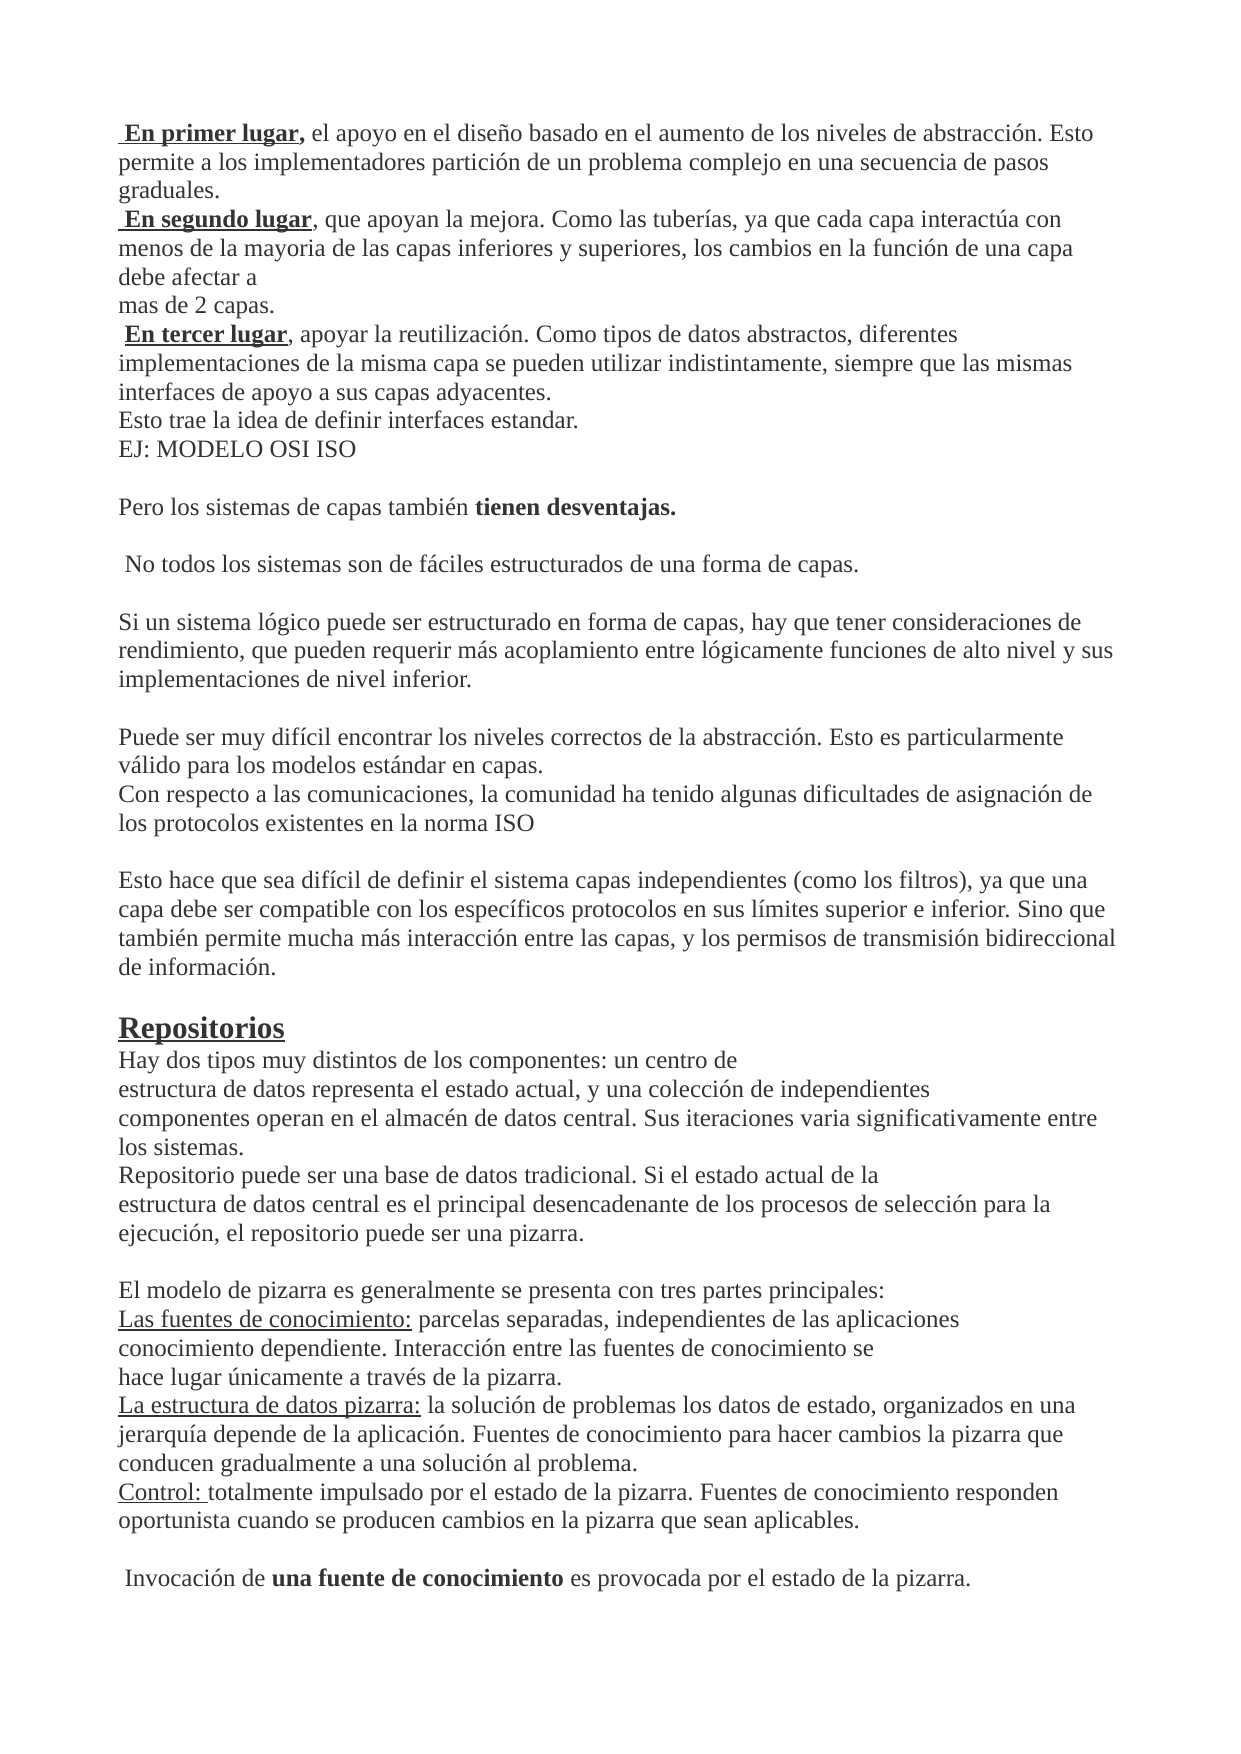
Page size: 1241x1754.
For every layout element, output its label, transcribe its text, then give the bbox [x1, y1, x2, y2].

text No todos los sistemas son de fáciles estructurados de una forma de capas. [118, 549, 1122, 578]
text Si un sistema lógico puede ser estructurado en forma de capas, hay que tener consideraciones de rendimiento, que pueden requerir más acoplamiento entre lógicamente funciones de alto nivel y sus implementaciones de nivel inferior. [118, 607, 1122, 693]
text Con respecto a las comunicaciones, la comunidad ha tenido algunas dificultades de asignación de los protocolos existentes en la norma ISO [118, 779, 1122, 837]
text Puede ser muy difícil encontrar los niveles correctos de la abstracción. Esto es particularmente válido para los modelos estándar en capas. [118, 722, 1122, 779]
text Repositorios Hay dos tipos muy distintos de los componentes: un centro de estructura de datos representa el estado actual, y una colección de independientes componentes operan en el almacén de datos central. Sus iteraciones varia significativamente entre los sistemas. Repositorio puede ser una base de datos tradicional. Si el estado actual de la estructura de datos central es el principal desencadenante de los procesos de selección para la ejecución, el repositorio puede ser una pizarra. [118, 1009, 1122, 1247]
text EJ: MODELO OSI ISO [118, 434, 1122, 463]
text Pero los sistemas de capas también tienen desventajas. [118, 492, 1122, 521]
text Invocación de una fuente de conocimiento es provocada por el estado de la pizarra. [118, 1563, 1122, 1592]
text Esto hace que sea difícil de definir el sistema capas independientes (como los filtros), ya que una capa debe ser compatible con los específicos protocolos en sus límites superior e inferior. Sino que también permite mucha más interacción entre las capas, y los permisos de transmisión bidireccional de información. [118, 866, 1122, 1009]
text El modelo de pizarra es generalmente se presenta con tres partes principales: Las fuentes de conocimiento: parcelas separadas, independientes de las aplicaciones conocimiento dependiente. Interacción entre las fuentes de conocimiento se hace lugar únicamente a través de la pizarra. La estructura de datos pizarra: la solución de problemas los datos de estado, organizados en una jerarquía depende de la aplicación. Fuentes de conocimiento para hacer cambios la pizarra que conducen gradualmente a una solución al problema. Control: totalmente impulsado por el estado de la pizarra. Fuentes de conocimiento responden oportunista cuando se producen cambios en la pizarra que sean aplicables. [118, 1247, 1122, 1534]
text En primer lugar, el apoyo en el diseño basado en el aumento de los niveles de abstracción. Esto permite a los implementadores partición de un problema complejo en una secuencia de pasos graduales. [118, 118, 1122, 204]
text Esto trae la idea de definir interfaces estandar. [118, 406, 1122, 434]
text En tercer lugar, apoyar la reutilización. Como tipos de datos abstractos, diferentes implementaciones de la misma capa se pueden utilizar indistintamente, siempre que las mismas interfaces de apoyo a sus capas adyacentes. [118, 319, 1122, 406]
text En segundo lugar, que apoyan la mejora. Como las tuberías, ya que cada capa interactúa con menos de la mayoria de las capas inferiores y superiores, los cambios en la función de una capa debe afectar a mas de 2 capas. [118, 204, 1122, 319]
